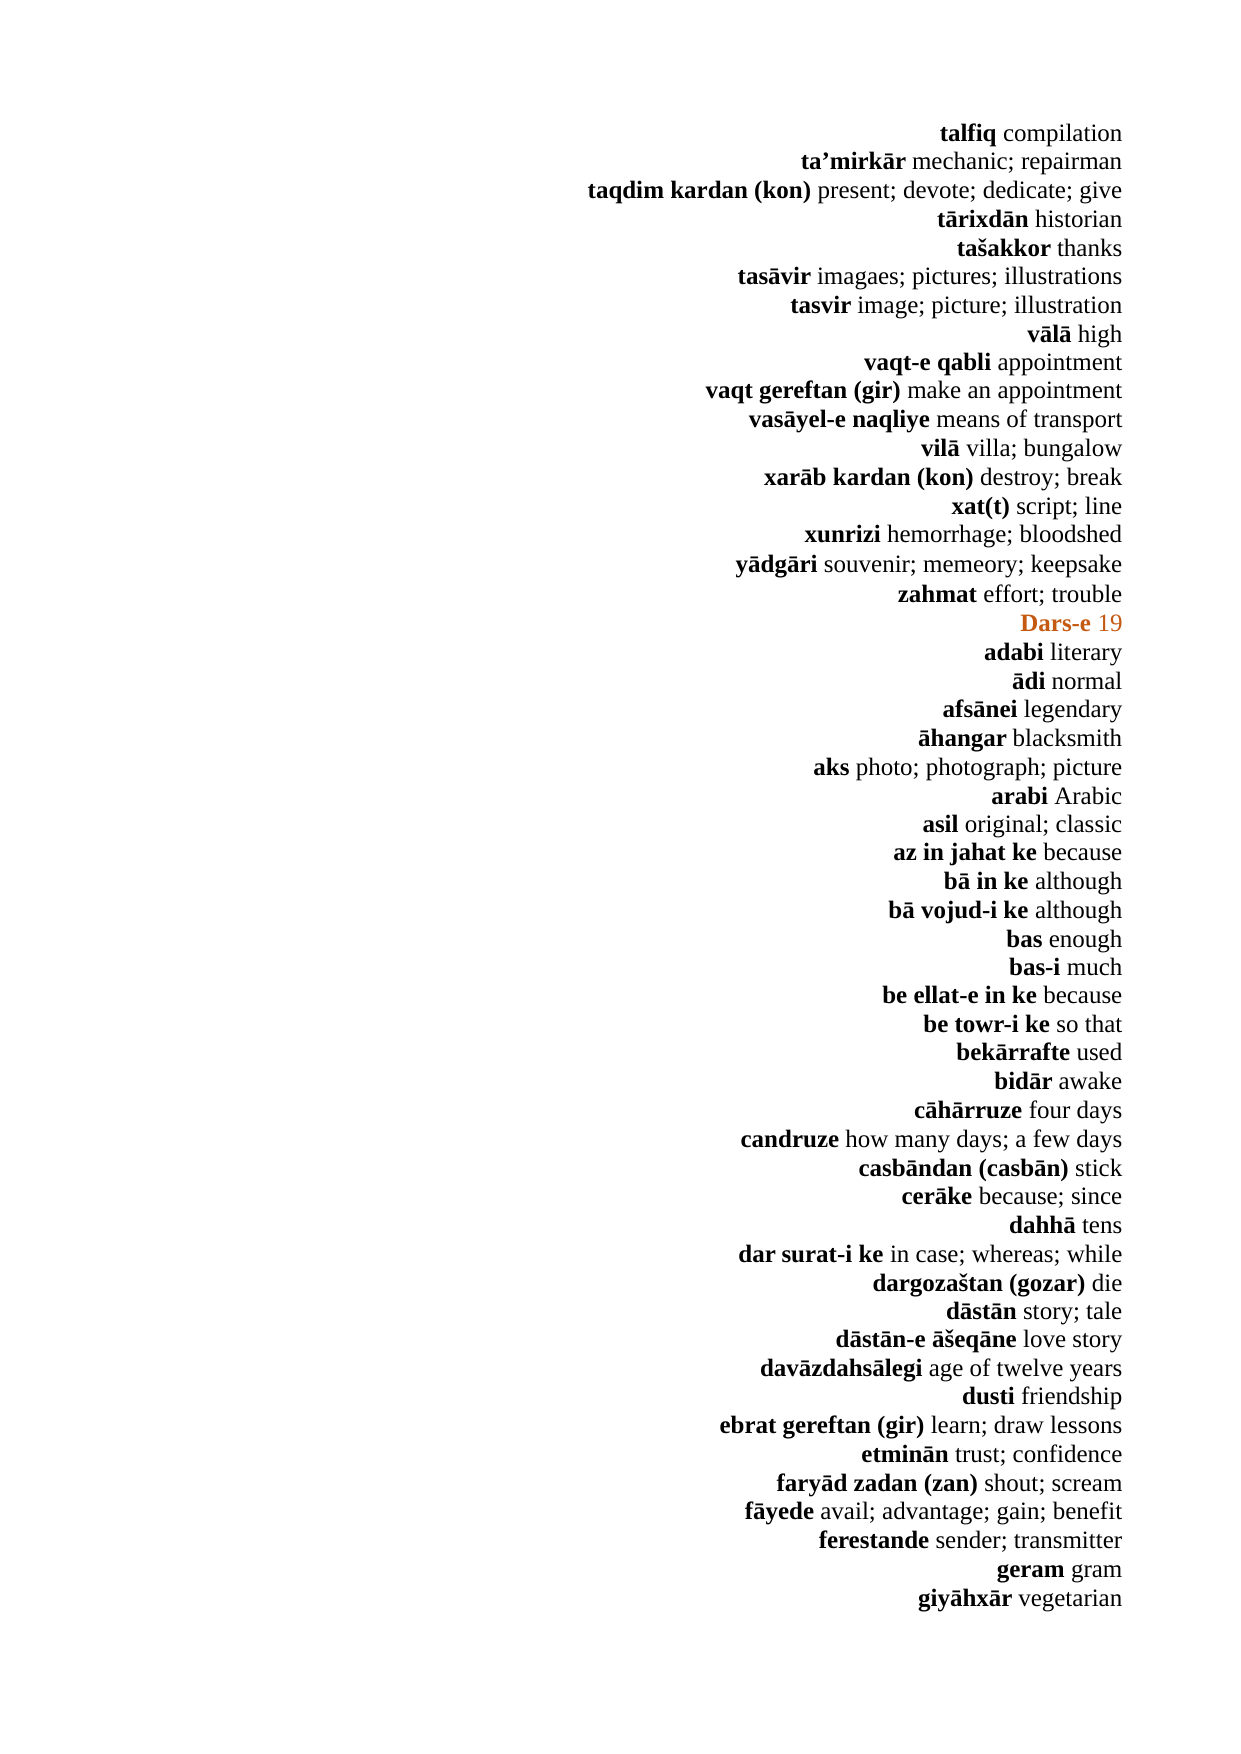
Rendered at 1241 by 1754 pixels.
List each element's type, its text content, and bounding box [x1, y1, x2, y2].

text Dars-e 19 [118, 608, 1122, 637]
text arabi Arabic [118, 781, 1122, 809]
text tasāvir imagaes; pictures; illustrations [118, 261, 1122, 290]
text xunrizi hemorrhage; bloodshed [118, 519, 1122, 548]
text giyāhxār vegetarian [118, 1583, 1122, 1611]
text vilā villa; bungalow [118, 433, 1122, 462]
text candruze how many days; a few days [118, 1124, 1122, 1153]
text bas enough [118, 924, 1122, 952]
text talfiq compilation [118, 118, 1122, 147]
text aks photo; photograph; picture [118, 752, 1122, 781]
text be towr-i ke so that [118, 1009, 1122, 1038]
text xarāb kardan (kon) destroy; break [118, 462, 1122, 491]
text dar surat-i ke in case; whereas; while [118, 1239, 1122, 1268]
text bā vojud-i ke although [118, 895, 1122, 924]
text bidār awake [118, 1066, 1122, 1095]
text bekārrafte used [118, 1038, 1122, 1066]
text asil original; classic [118, 809, 1122, 838]
text faryād zadan (zan) shout; scream [118, 1468, 1122, 1496]
text dāstān story; tale [118, 1296, 1122, 1325]
text dusti friendship [118, 1382, 1122, 1410]
text davāzdahsālegi age of twelve years [118, 1353, 1122, 1382]
text tasvir image; picture; illustration [118, 290, 1122, 319]
text ebrat gereftan (gir) learn; draw lessons [118, 1410, 1122, 1439]
text fāyede avail; advantage; gain; benefit [118, 1496, 1122, 1525]
text cerāke because; since [118, 1181, 1122, 1210]
text yādgāri souvenir; memeory; keepsake [118, 549, 1122, 578]
text afsānei legendary [118, 694, 1122, 723]
text dāstān-e āšeqāne love story [118, 1325, 1122, 1353]
text vālā high [118, 319, 1122, 348]
text ta’mirkār mechanic; repairman [118, 147, 1122, 176]
text vasāyel-e naqliye means of transport [118, 404, 1122, 433]
text āhangar blacksmith [118, 723, 1122, 752]
text adabi literary [118, 637, 1122, 666]
text ādi normal [118, 666, 1122, 694]
text xat(t) script; line [118, 491, 1122, 519]
text geram gram [118, 1554, 1122, 1583]
text cāhārruze four days [118, 1095, 1122, 1124]
text vaqt gereftan (gir) make an appointment [118, 376, 1122, 404]
text tašakkor thanks [118, 233, 1122, 261]
text dargozaštan (gozar) die [118, 1268, 1122, 1296]
text ferestande sender; transmitter [118, 1525, 1122, 1554]
text dahhā tens [118, 1210, 1122, 1239]
text bas-i much [118, 952, 1122, 981]
text taqdim kardan (kon) present; devote; dedicate; give [118, 176, 1122, 204]
text zahmat effort; trouble [118, 579, 1122, 607]
text bā in ke although [118, 866, 1122, 895]
text be ellat-e in ke because [118, 981, 1122, 1009]
text tārixdān historian [118, 204, 1122, 233]
text vaqt-e qabli appointment [118, 348, 1122, 376]
text etminān trust; confidence [118, 1439, 1122, 1468]
text az in jahat ke because [118, 838, 1122, 866]
text casbāndan (casbān) stick [118, 1153, 1122, 1181]
